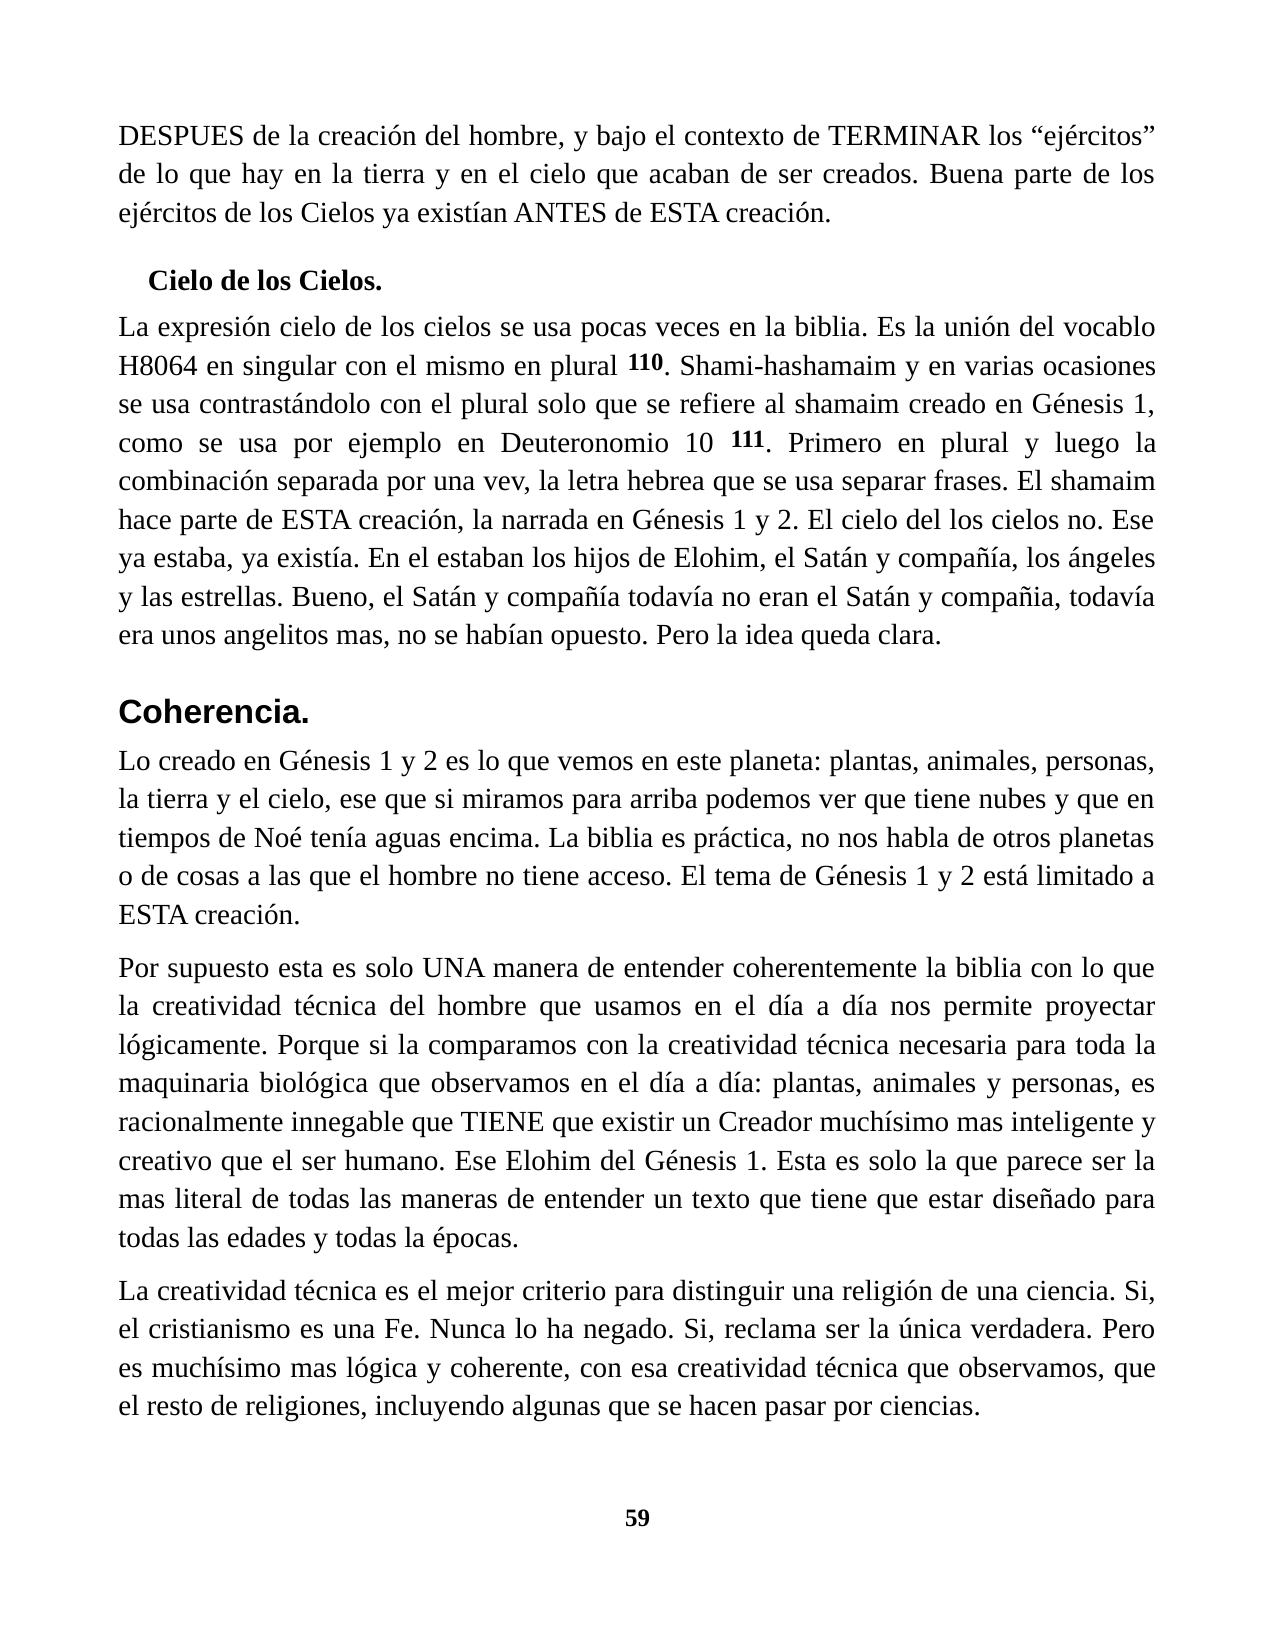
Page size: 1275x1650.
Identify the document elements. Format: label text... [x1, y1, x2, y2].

subtitle Coherencia. [118, 691, 1157, 730]
text DESPUES de la creación del hombre, y bajo el contexto de TERMINAR los “ejércitos” de lo que hay en la tierra y en el cielo que acaban de ser creados. Buena parte de los ejércitos de los Cielos ya existían ANTES de ESTA creación. [118, 118, 1157, 229]
subtitle Cielo de los Cielos. [148, 263, 1157, 297]
text Lo creado en Génesis 1 y 2 es lo que vemos en este planeta: plantas, animales, personas, la tierra y el cielo, ese que si miramos para arriba podemos ver que tiene nubes y que en tiempos de Noé tenía aguas encima. La biblia es práctica, no nos habla de otros planetas o de cosas a las que el hombre no tiene acceso. El tema de Génesis 1 y 2 está limitado a ESTA creación. [118, 743, 1157, 930]
text La creatividad técnica es el mejor criterio para distinguir una religión de una ciencia. Si, el cristianismo es una Fe. Nunca lo ha negado. Si, reclama ser la única verdadera. Pero es muchísimo mas lógica y coherente, con esa creatividad técnica que observamos, que el resto de religiones, incluyendo algunas que se hacen pasar por ciencias. [118, 1273, 1157, 1422]
text La expresión cielo de los cielos se usa pocas veces en la biblia. Es la unión del vocablo H8064 en singular con el mismo en plural . Shami-hashamaim y en varias ocasiones se usa contrastándolo con el plural solo que se refiere al shamaim creado en Génesis 1, como se usa por ejemplo en Deuteronomio 10 . Primero en plural y luego la combinación separada por una vev, la letra hebrea que se usa separar frases. El shamaim hace parte de ESTA creación, la narrada en Génesis 1 y 2. El cielo del los cielos no. Ese ya estaba, ya existía. En el estaban los hijos de Elohim, el Satán y compañía, los ángeles y las estrellas. Bueno, el Satán y compañía todavía no eran el Satán y compañia, todavía era unos angelitos mas, no se habían opuesto. Pero la idea queda clara. [118, 309, 1157, 651]
text Por supuesto esta es solo UNA manera de entender coherentemente la biblia con lo que la creatividad técnica del hombre que usamos en el día a día nos permite proyectar lógicamente. Porque si la comparamos con la creatividad técnica necesaria para toda la maquinaria biológica que observamos en el día a día: plantas, animales y personas, es racionalmente innegable que TIENE que existir un Creador muchísimo mas inteligente y creativo que el ser humano. Ese Elohim del Génesis 1. Esta es solo la que parece ser la mas literal de todas las maneras de entender un texto que tiene que estar diseñado para todas las edades y todas la épocas. [118, 950, 1157, 1253]
